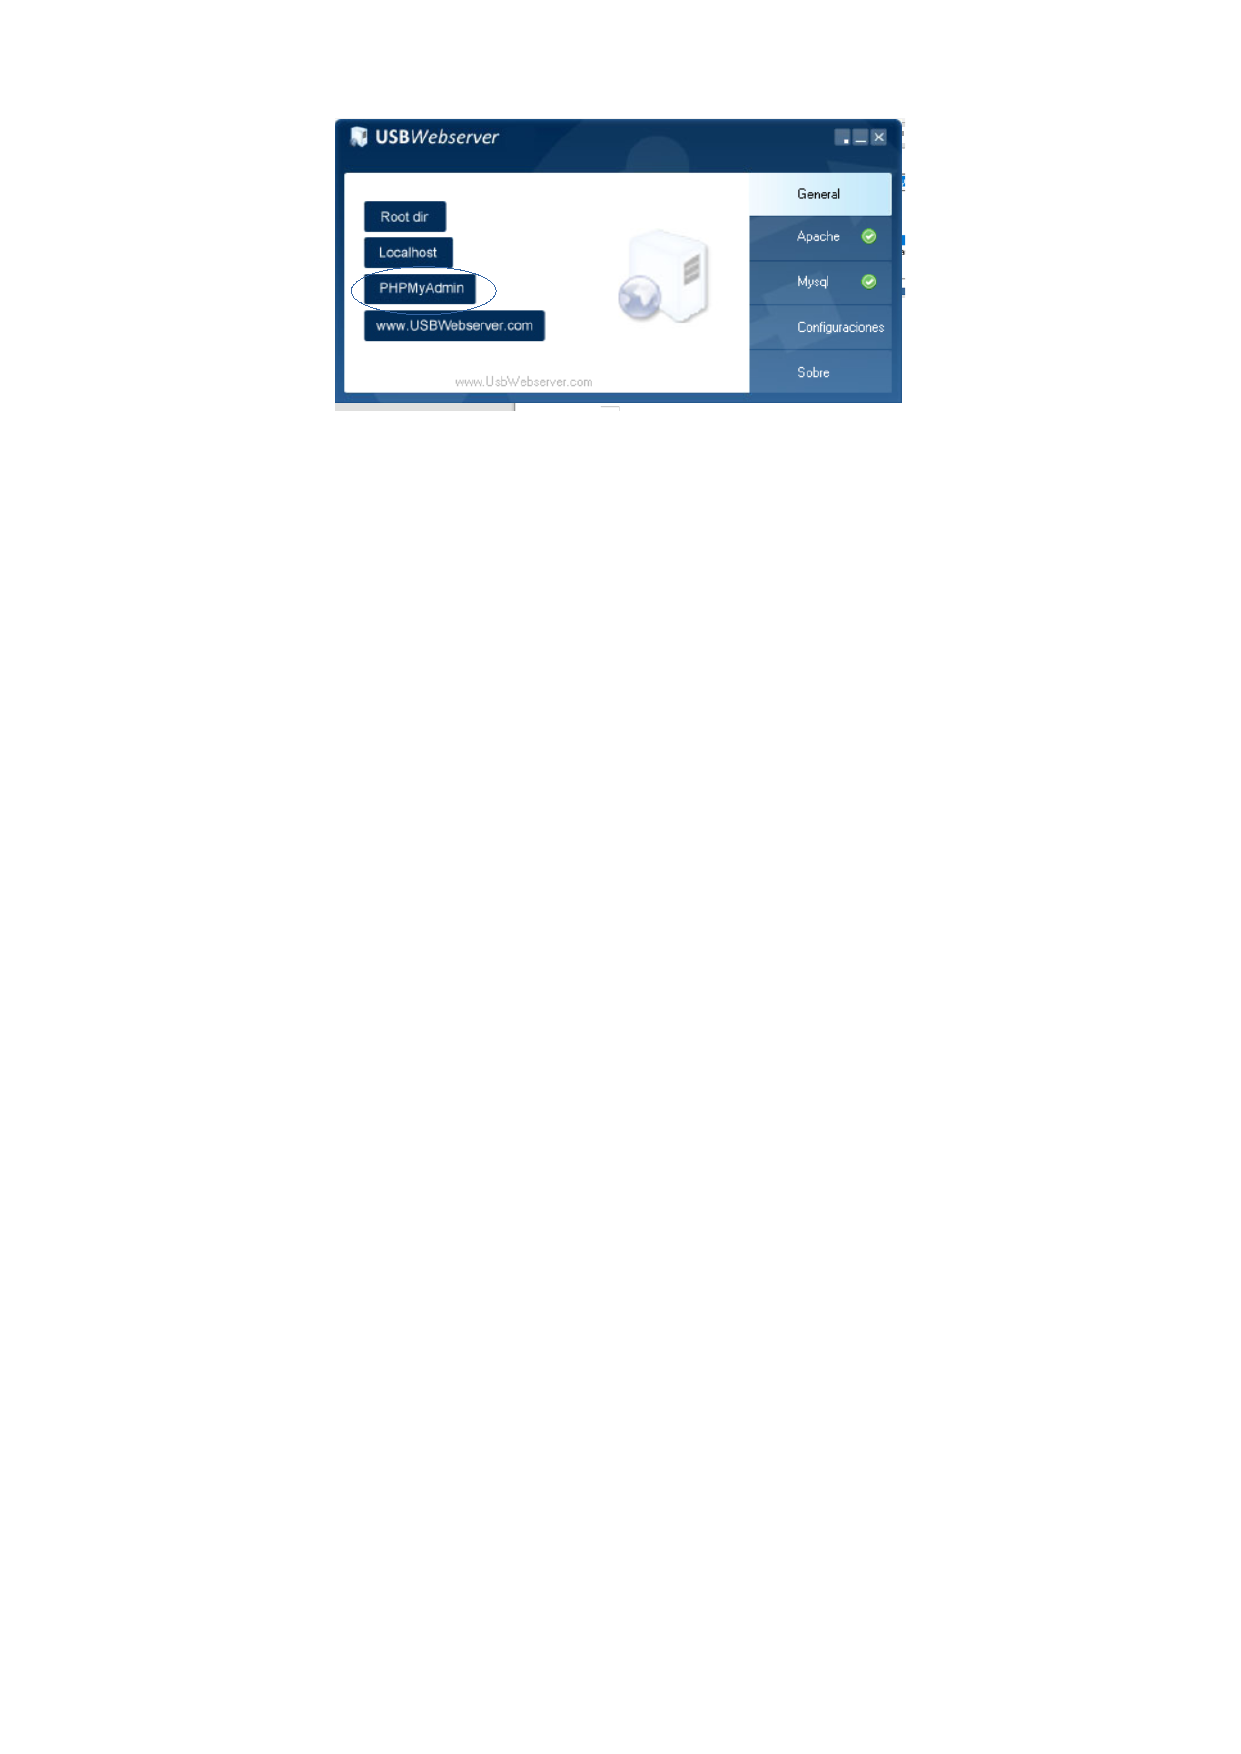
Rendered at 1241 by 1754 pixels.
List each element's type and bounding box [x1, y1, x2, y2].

picture [335, 118, 906, 411]
